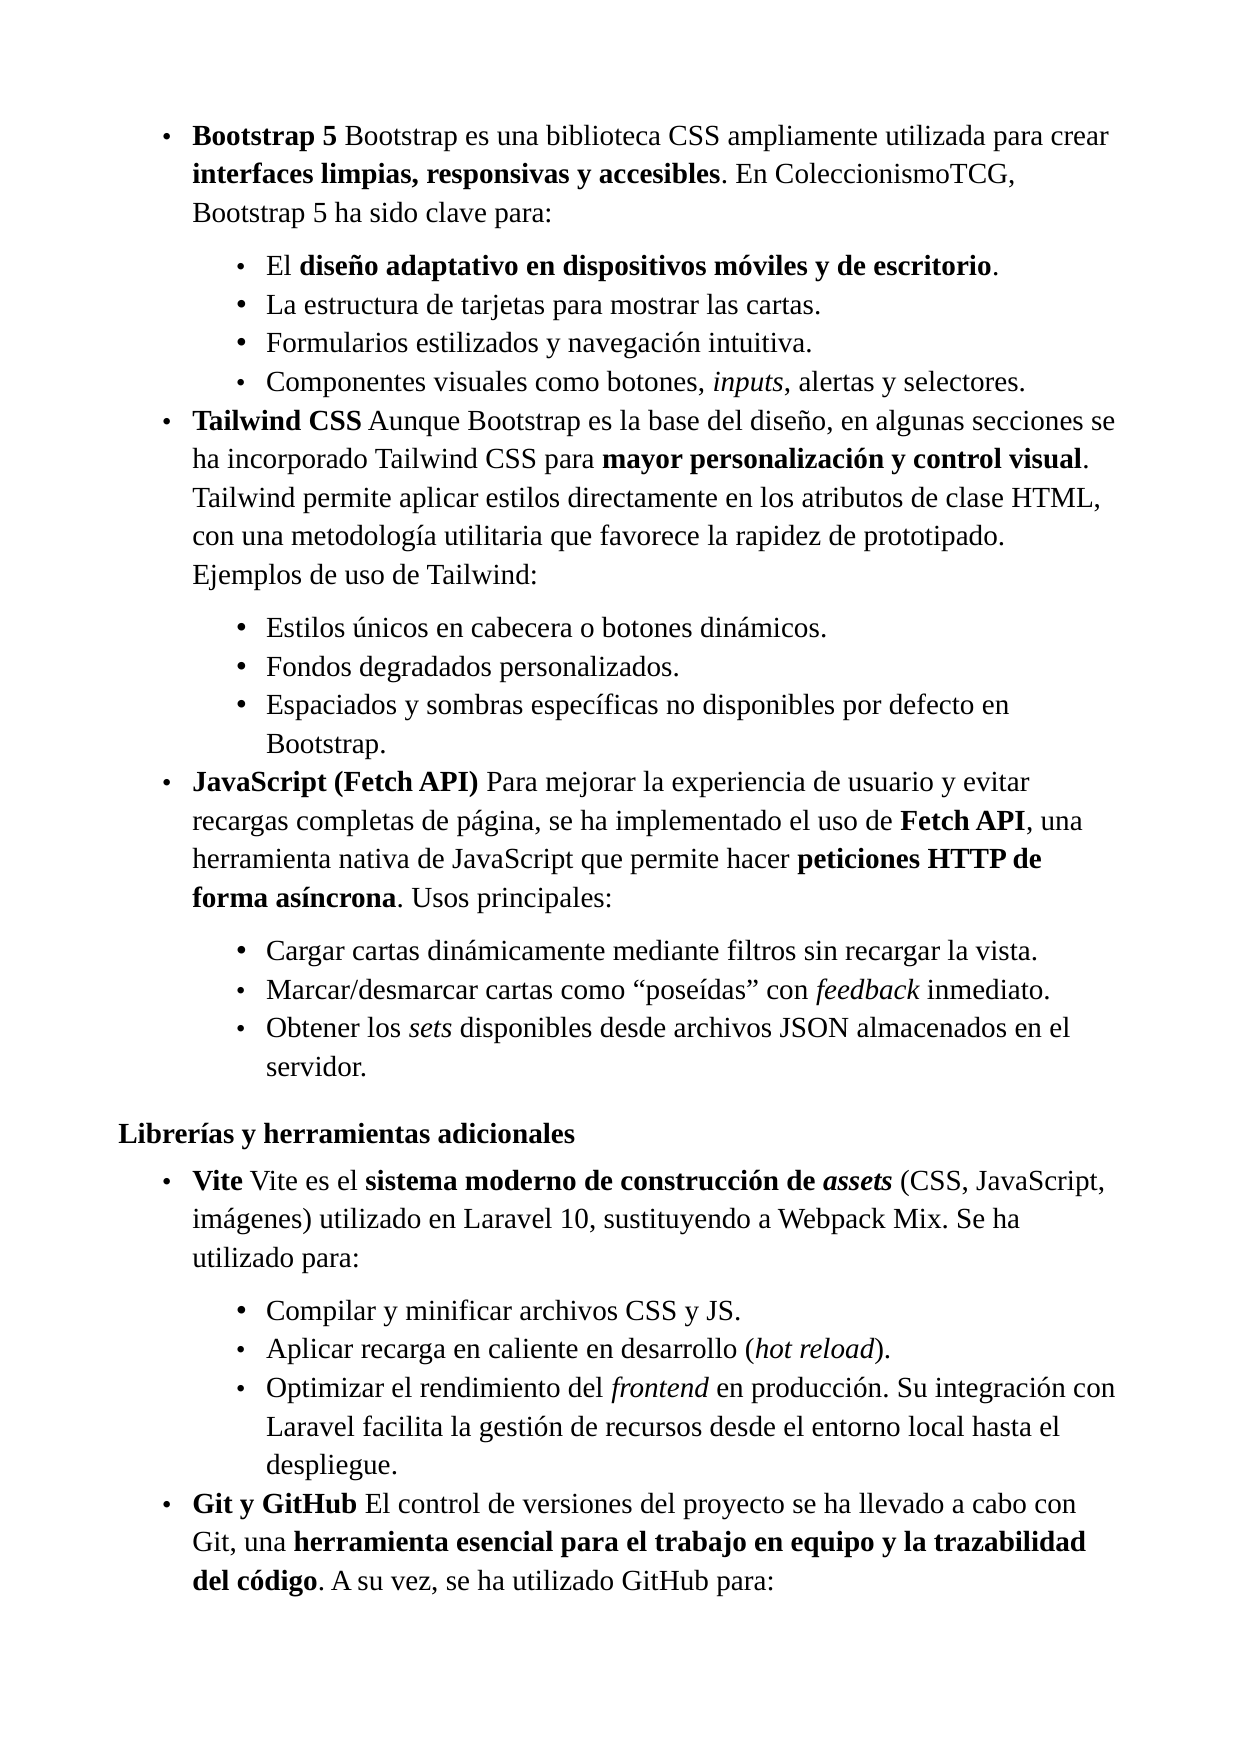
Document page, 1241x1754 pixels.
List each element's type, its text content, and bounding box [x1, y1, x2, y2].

list La estructura de tarjetas para mostrar las cartas. [236, 287, 1122, 321]
list Cargar cartas dinámicamente mediante filtros sin recargar la vista. [236, 933, 1122, 967]
list Compilar y minificar archivos CSS y JS. [236, 1293, 1122, 1327]
list Bootstrap 5 Bootstrap es una biblioteca CSS ampliamente utilizada para crear interfaces limpias, responsivas y accesibles. En ColeccionismoTCG, Bootstrap 5 ha sido clave para: [162, 118, 1122, 229]
list Estilos únicos en cabecera o botones dinámicos. [236, 610, 1122, 644]
list Obtener los sets disponibles desde archivos JSON almacenados en el servidor. [236, 1010, 1122, 1082]
list El diseño adaptativo en dispositivos móviles y de escritorio. [236, 248, 1122, 282]
list Espaciados y sombras específicas no disponibles por defecto en Bootstrap. [236, 687, 1122, 759]
list Aplicar recarga en caliente en desarrollo (hot reload). [236, 1332, 1122, 1365]
list Marcar/desmarcar cartas como “poseídas” con feedback inmediato. [236, 972, 1122, 1005]
subtitle Librerías y herramientas adicionales [118, 1117, 1122, 1150]
list JavaScript (Fetch API) Para mejorar la experiencia de usuario y evitar recargas completas de página, se ha implementado el uso de Fetch API, una herramienta nativa de JavaScript que permite hacer peticiones HTTP de forma asíncrona. Usos principales: [162, 764, 1122, 914]
list Componentes visuales como botones, inputs, alertas y selectores. [236, 364, 1122, 398]
list Formularios estilizados y navegación intuitiva. [236, 326, 1122, 359]
list Tailwind CSS Aunque Bootstrap es la base del diseño, en algunas secciones se ha incorporado Tailwind CSS para mayor personalización y control visual. Tailwind permite aplicar estilos directamente en los atributos de clase HTML, con una metodología utilitaria que favorece la rapidez de prototipado. Ejemplos de uso de Tailwind: [162, 403, 1122, 590]
list Fondos degradados personalizados. [236, 649, 1122, 682]
list Optimizar el rendimiento del frontend en producción. Su integración con Laravel facilita la gestión de recursos desde el entorno local hasta el despliegue. [236, 1370, 1122, 1481]
list Git y GitHub El control de versiones del proyecto se ha llevado a cabo con Git, una herramienta esencial para el trabajo en equipo y la trazabilidad del código. A su vez, se ha utilizado GitHub para: [162, 1486, 1122, 1596]
list Vite Vite es el sistema moderno de construcción de assets (CSS, JavaScript, imágenes) utilizado en Laravel 10, sustituyendo a Webpack Mix. Se ha utilizado para: [162, 1163, 1122, 1273]
